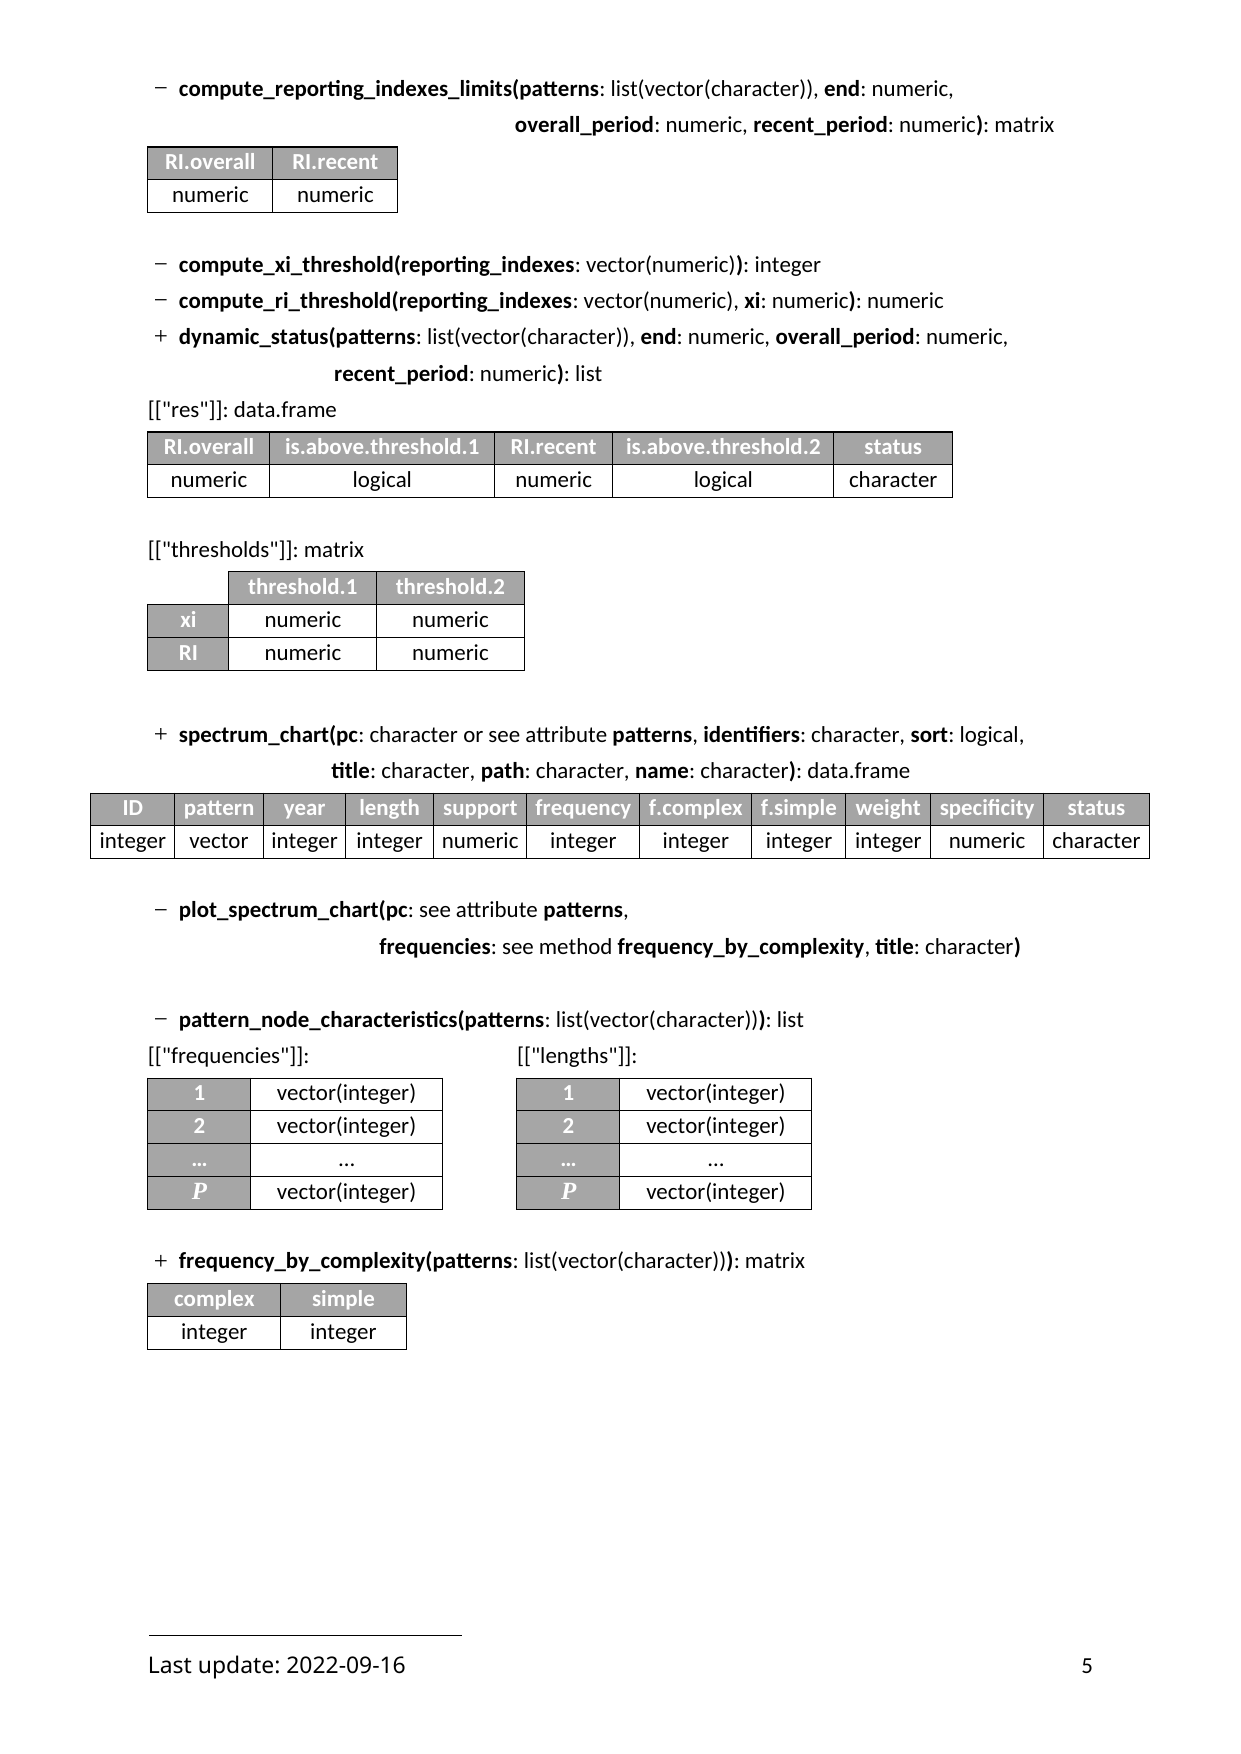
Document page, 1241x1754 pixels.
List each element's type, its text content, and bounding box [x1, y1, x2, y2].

text recent_period: numeric): list [148, 359, 1093, 387]
table_cell character [834, 465, 952, 497]
table_header frequency [527, 794, 639, 825]
text [["res"]]: data.frame [148, 395, 1093, 423]
table_cell … [251, 1144, 442, 1176]
text [["thresholds"]]: matrix [148, 535, 1093, 563]
table_header vector(integer) [620, 1079, 811, 1110]
table_header f.complex [640, 794, 751, 825]
table_cell RI [148, 638, 228, 670]
table_header RI.recent [273, 148, 397, 179]
table_header specificity [931, 794, 1043, 825]
table_cell 2 [517, 1111, 619, 1143]
table_header vector(integer) [251, 1079, 442, 1110]
table_header pattern [175, 794, 263, 825]
table_header threshold.1 [229, 572, 376, 604]
table_cell vector [175, 826, 263, 858]
table_cell numeric [377, 638, 524, 670]
table_cell logical [270, 465, 494, 497]
text dynamic_status(patterns: list(vector(character)), end: numeric, overall_period: numeric, [148, 322, 1093, 350]
text [["lengths"]]: [517, 1041, 1093, 1069]
table_cell integer [148, 1317, 280, 1349]
table_header support [434, 794, 526, 825]
table_header complex [148, 1284, 280, 1316]
table_header ID [91, 794, 174, 825]
table_header 1 [148, 1079, 250, 1110]
text pattern_node_characteristics(patterns: list(vector(character))): list [148, 1005, 1093, 1033]
text spectrum_chart(pc: character or see attribute patterns, identifiers: character, sort: logical, [148, 720, 1093, 748]
table_header threshold.2 [377, 572, 524, 604]
table_cell [148, 1177, 250, 1209]
table_cell integer [752, 826, 845, 858]
table_cell logical [613, 465, 833, 497]
table_cell xi [148, 605, 228, 637]
table_cell numeric [434, 826, 526, 858]
table_cell [517, 1177, 619, 1209]
table_cell 2 [148, 1111, 250, 1143]
table_header RI.overall [148, 433, 269, 464]
table_cell vector(integer) [251, 1177, 442, 1209]
table_cell vector(integer) [620, 1177, 811, 1209]
text [["frequencies"]]: [148, 1041, 443, 1069]
table_header status [834, 433, 952, 464]
text compute_ri_threshold(reporting_indexes: vector(numeric), xi: numeric): numeric [148, 286, 1093, 314]
table_cell … [620, 1144, 811, 1176]
table_header is.above.threshold.2 [613, 433, 833, 464]
text frequency_by_complexity(patterns: list(vector(character))): matrix [148, 1246, 1093, 1274]
table_header RI.overall [148, 148, 272, 179]
table_header year [264, 794, 345, 825]
table_header f.simple [752, 794, 845, 825]
table_cell … [148, 1144, 250, 1176]
table_cell numeric [229, 605, 376, 637]
table_header length [346, 794, 433, 825]
text title: character, path: character, name: character): data.frame [221, 756, 1093, 784]
table_cell integer [527, 826, 639, 858]
table_header status [1044, 794, 1149, 825]
text compute_reporting_indexes_limits(patterns: list(vector(character)), end: numeric, [148, 74, 1093, 102]
table_cell numeric [377, 605, 524, 637]
table_cell numeric [931, 826, 1043, 858]
table_header weight [846, 794, 930, 825]
table_cell integer [846, 826, 930, 858]
table_cell numeric [148, 180, 272, 212]
table_cell numeric [273, 180, 397, 212]
table_header RI.recent [495, 433, 612, 464]
table_cell vector(integer) [620, 1111, 811, 1143]
table_cell integer [640, 826, 751, 858]
text plot_spectrum_chart(pc: see attribute patterns, [148, 896, 1093, 924]
table_header [148, 571, 228, 604]
table_cell integer [281, 1317, 406, 1349]
table_cell numeric [495, 465, 612, 497]
text overall_period: numeric, recent_period: numeric): matrix [369, 110, 1093, 138]
text frequencies: see method frequency_by_complexity, title: character) [295, 932, 1093, 960]
table_cell numeric [148, 465, 269, 497]
table_cell integer [346, 826, 433, 858]
table_cell numeric [229, 638, 376, 670]
table_cell integer [91, 826, 174, 858]
text compute_xi_threshold(reporting_indexes: vector(numeric)): integer [148, 250, 1093, 278]
table_cell character [1044, 826, 1149, 858]
table_header simple [281, 1284, 406, 1316]
table_cell vector(integer) [251, 1111, 442, 1143]
table_header 1 [517, 1079, 619, 1110]
table_cell integer [264, 826, 345, 858]
table_header is.above.threshold.1 [270, 433, 494, 464]
table_cell … [517, 1144, 619, 1176]
